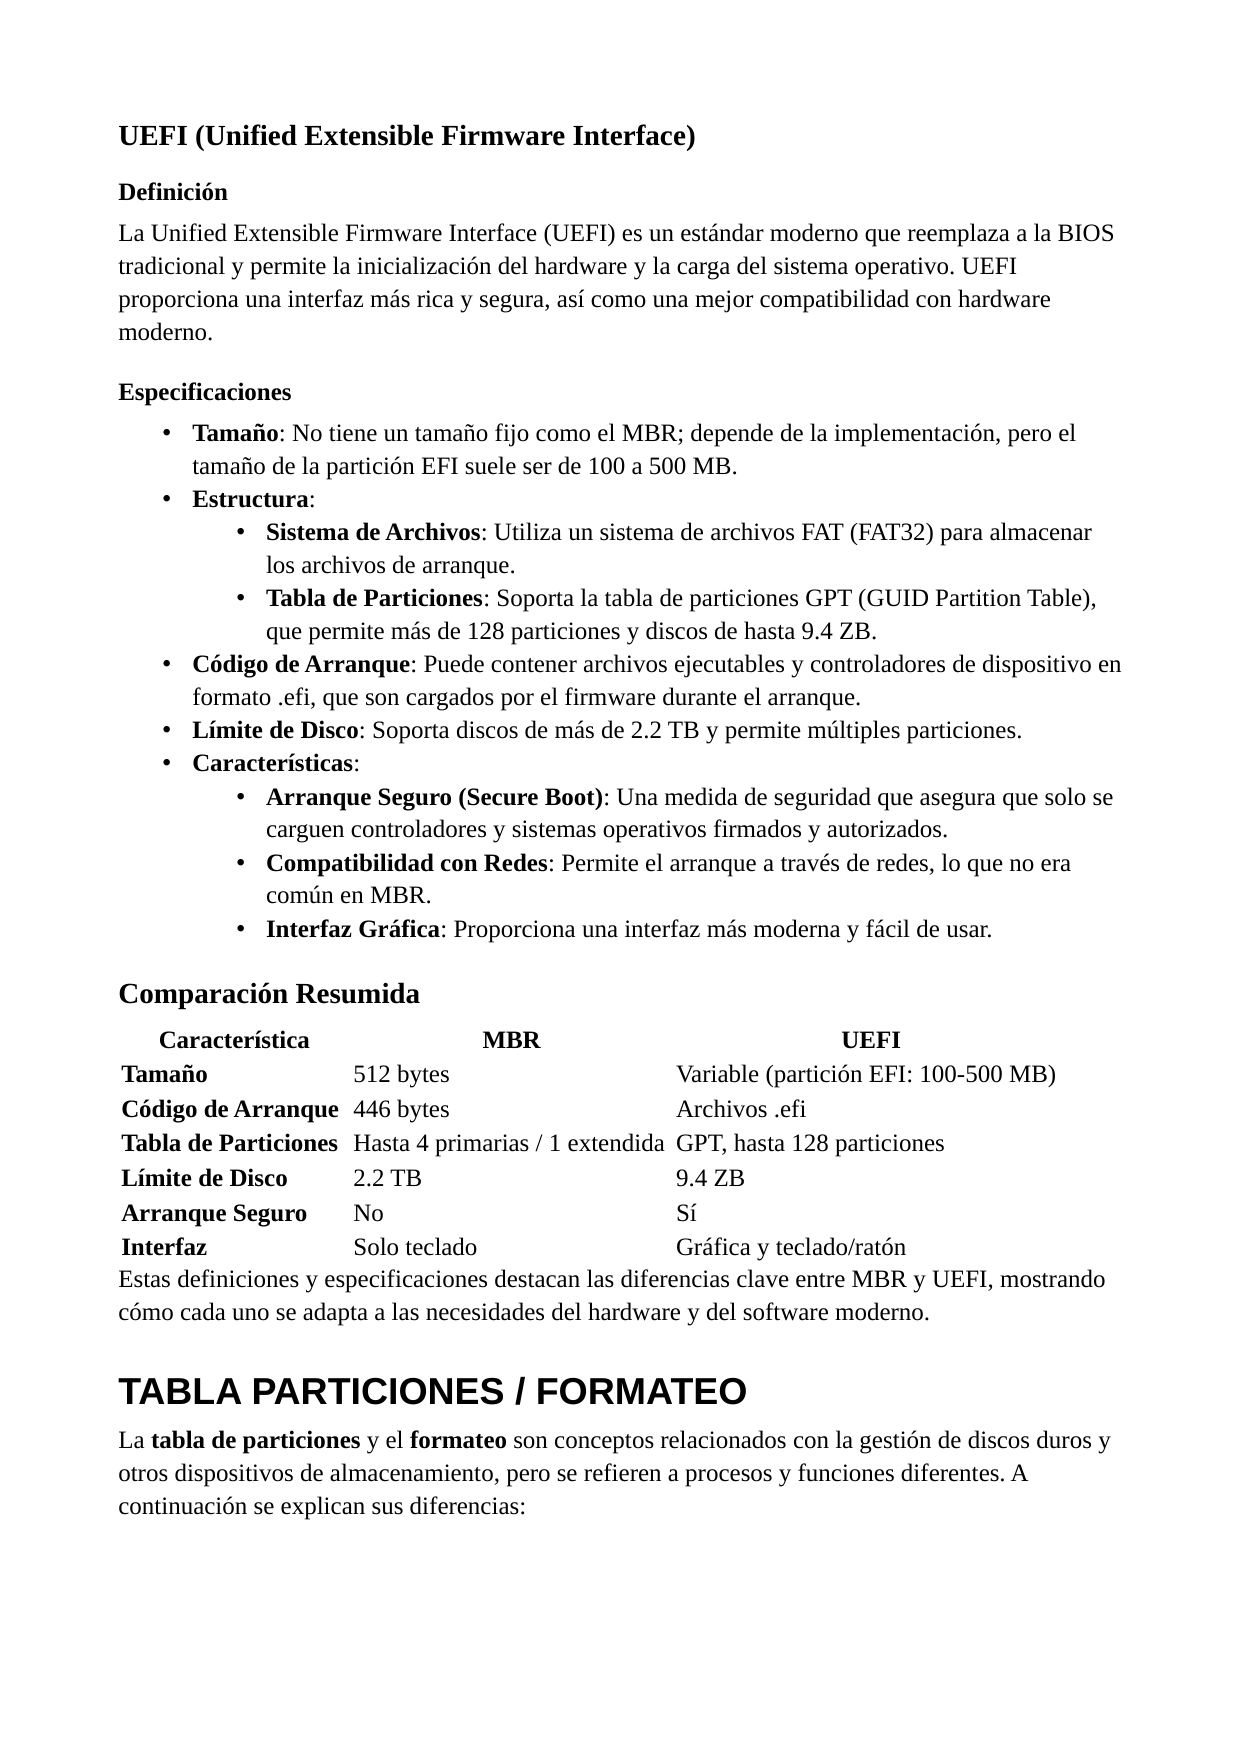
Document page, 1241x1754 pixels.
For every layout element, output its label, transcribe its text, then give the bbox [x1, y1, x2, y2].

list Compatibilidad con Redes: Permite el arranque a través de redes, lo que no era común en MBR. [236, 848, 1122, 909]
list Tabla de Particiones: Soporta la tabla de particiones GPT (GUID Partition Table), que permite más de 128 particiones y discos de hasta 9.4 ZB. [236, 583, 1122, 645]
table_cell 512 bytes [350, 1056, 673, 1091]
table_cell 9.4 ZB [673, 1160, 1069, 1195]
table_header MBR [350, 1022, 673, 1056]
table_cell Sí [673, 1195, 1069, 1229]
subtitle Comparación Resumida [118, 976, 1122, 1009]
table_cell Tabla de Particiones [118, 1126, 350, 1160]
table_cell Código de Arranque [118, 1091, 350, 1126]
list Tamaño: No tiene un tamaño fijo como el MBR; depende de la implementación, pero el tamaño de la partición EFI suele ser de 100 a 500 MB. [162, 418, 1122, 480]
table_cell Arranque Seguro [118, 1195, 350, 1229]
table_cell Tamaño [118, 1056, 350, 1091]
text La tabla de particiones y el formateo son conceptos relacionados con la gestión de discos duros y otros dispositivos de almacenamiento, pero se refieren a procesos y funciones diferentes. A continuación se explican sus diferencias: [118, 1425, 1122, 1520]
text La Unified Extensible Firmware Interface (UEFI) es un estándar moderno que reemplaza a la BIOS tradicional y permite la inicialización del hardware y la carga del sistema operativo. UEFI proporciona una interfaz más rica y segura, así como una mejor compatibilidad con hardware moderno. [118, 218, 1122, 346]
table_cell Gráfica y teclado/ratón [673, 1229, 1069, 1264]
list Arranque Seguro (Secure Boot): Una medida de seguridad que asegura que solo se carguen controladores y sistemas operativos firmados y autorizados. [236, 782, 1122, 843]
table_cell GPT, hasta 128 particiones [673, 1126, 1069, 1160]
table_cell 2.2 TB [350, 1160, 673, 1195]
list Sistema de Archivos: Utiliza un sistema de archivos FAT (FAT32) para almacenar los archivos de arranque. [236, 517, 1122, 579]
table_header Característica [118, 1022, 350, 1056]
table_cell Hasta 4 primarias / 1 extendida [350, 1126, 673, 1160]
table_cell Interfaz [118, 1229, 350, 1264]
table_cell Solo teclado [350, 1229, 673, 1264]
table_cell Variable (partición EFI: 100-500 MB) [673, 1056, 1069, 1091]
list Características: [162, 748, 1122, 777]
subtitle Definición [118, 177, 1122, 205]
text Estas definiciones y especificaciones destacan las diferencias clave entre MBR y UEFI, mostrando cómo cada uno se adapta a las necesidades del hardware y del software moderno. [118, 1264, 1122, 1326]
subtitle Especificaciones [118, 377, 1122, 406]
subtitle UEFI (Unified Extensible Firmware Interface) [118, 118, 1122, 152]
list Límite de Disco: Soporta discos de más de 2.2 TB y permite múltiples particiones. [162, 716, 1122, 744]
subtitle TABLA PARTICIONES / FORMATEO [118, 1369, 1122, 1413]
table_header UEFI [673, 1022, 1069, 1056]
list Estructura: [162, 484, 1122, 513]
list Interfaz Gráfica: Proporciona una interfaz más moderna y fácil de usar. [236, 914, 1122, 942]
table_cell No [350, 1195, 673, 1229]
table_cell Límite de Disco [118, 1160, 350, 1195]
table_cell 446 bytes [350, 1091, 673, 1126]
list Código de Arranque: Puede contener archivos ejecutables y controladores de dispositivo en formato .efi, que son cargados por el firmware durante el arranque. [162, 649, 1122, 711]
table_cell Archivos .efi [673, 1091, 1069, 1126]
